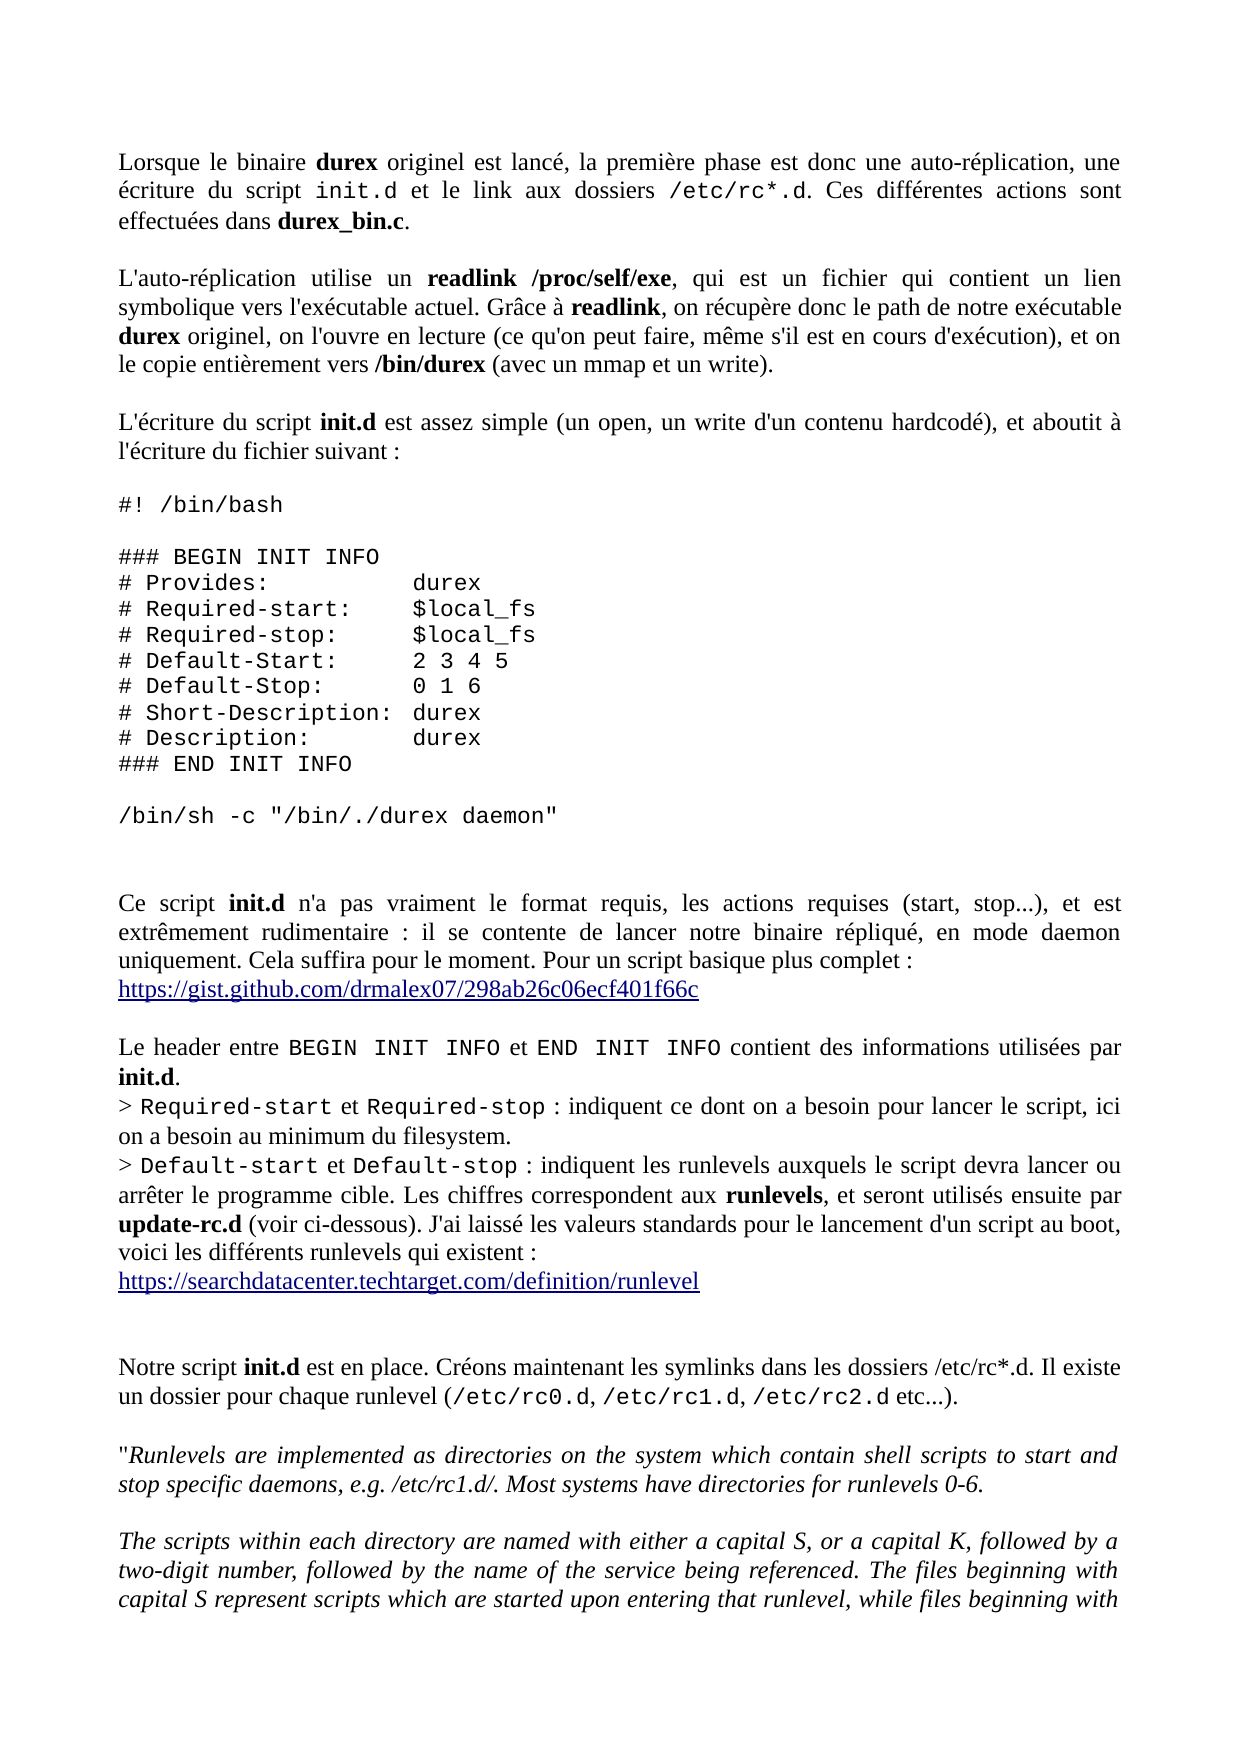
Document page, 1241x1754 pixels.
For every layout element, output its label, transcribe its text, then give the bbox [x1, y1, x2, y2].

text # Required-start: $local_fs [118, 597, 1122, 623]
text Lorsque le binaire durex originel est lancé, la première phase est donc une auto-réplication, une écriture du script init.d et le link aux dossiers /etc/rc*.d. Ces différentes actions sont effectuées dans durex_bin.c. [118, 147, 1122, 234]
text # Default-Start: 2 3 4 5 [118, 649, 1122, 675]
text Notre script init.d est en place. Créons maintenant les symlinks dans les dossiers /etc/rc*.d. Il existe un dossier pour chaque runlevel (/etc/rc0.d, /etc/rc1.d, /etc/rc2.d etc...). [118, 1352, 1122, 1411]
text > Default-start et Default-stop : indiquent les runlevels auxquels le script devra lancer ou arrêter le programme cible. Les chiffres correspondent aux runlevels, et seront utilisés ensuite par update-rc.d (voir ci-dessous). J'ai laissé les valeurs standards pour le lancement d'un script au boot, voici les différents runlevels qui existent : [118, 1150, 1122, 1266]
text ### BEGIN INIT INFO [118, 545, 1122, 571]
text # Default-Stop: 0 1 6 [118, 675, 1122, 701]
text # Required-stop: $local_fs [118, 623, 1122, 649]
text > Required-start et Required-stop : indiquent ce dont on a besoin pour lancer le script, ici on a besoin au minimum du filesystem. [118, 1091, 1122, 1150]
text /bin/sh -c "/bin/./durex daemon" [118, 804, 1122, 831]
text # Description: durex [118, 727, 1122, 753]
text # Provides: durex [118, 571, 1122, 597]
text ### END INIT INFO [118, 753, 1122, 779]
text L'auto-réplication utilise un readlink /proc/self/exe, qui est un fichier qui contient un lien symbolique vers l'exécutable actuel. Grâce à readlink, on récupère donc le path de notre exécutable durex originel, on l'ouvre en lecture (ce qu'on peut faire, même s'il est en cours d'exécution), et on le copie entièrement vers /bin/durex (avec un mmap et un write). [118, 263, 1122, 378]
text Ce script init.d n'a pas vraiment le format requis, les actions requises (start, stop...), et est extrêmement rudimentaire : il se contente de lancer notre binaire répliqué, en mode daemon uniquement. Cela suffira pour le moment. Pour un script basique plus complet : [118, 888, 1122, 974]
text https://searchdatacenter.techtarget.com/definition/runlevel [118, 1266, 1122, 1295]
text L'écriture du script init.d est assez simple (un open, un write d'un contenu hardcodé), et aboutit à l'écriture du fichier suivant : [118, 407, 1122, 464]
text https://gist.github.com/drmalex07/298ab26c06ecf401f66c [118, 974, 1122, 1003]
text The scripts within each directory are named with either a capital S, or a capital K, followed by a two-digit number, followed by the name of the service being referenced. The files beginning with capital S represent scripts which are started upon entering that runlevel, while files beginning with [118, 1526, 1122, 1613]
text # Short-Description: durex [118, 701, 1122, 727]
text Le header entre BEGIN INIT INFO et END INIT INFO contient des informations utilisées par init.d. [118, 1032, 1122, 1091]
text "Runlevels are implemented as directories on the system which contain shell scripts to start and stop specific daemons, e.g. /etc/rc1.d/. Most systems have directories for runlevels 0-6. [118, 1440, 1122, 1498]
text #! /bin/bash [118, 493, 1122, 519]
